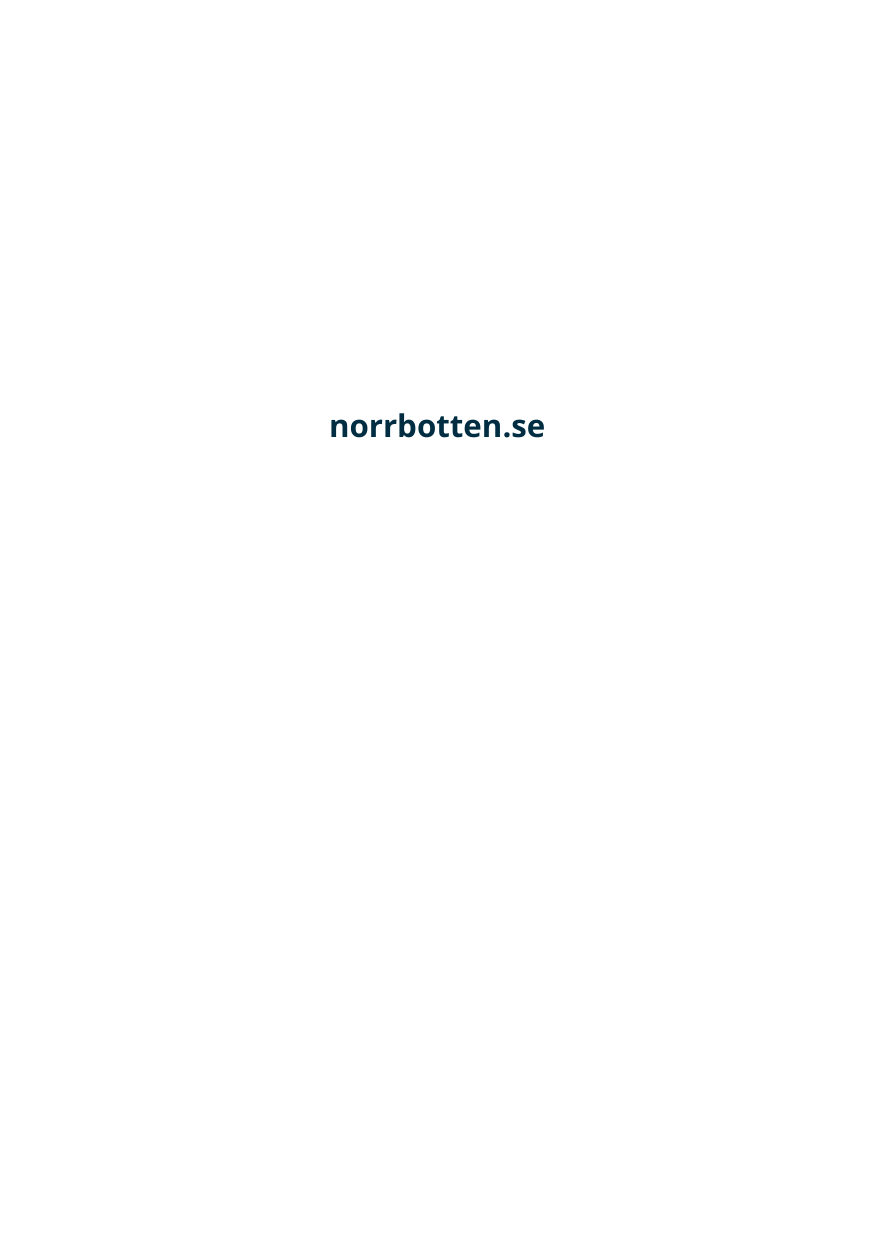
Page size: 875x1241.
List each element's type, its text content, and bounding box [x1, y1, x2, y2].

text norrbotten.se [47, 404, 827, 447]
